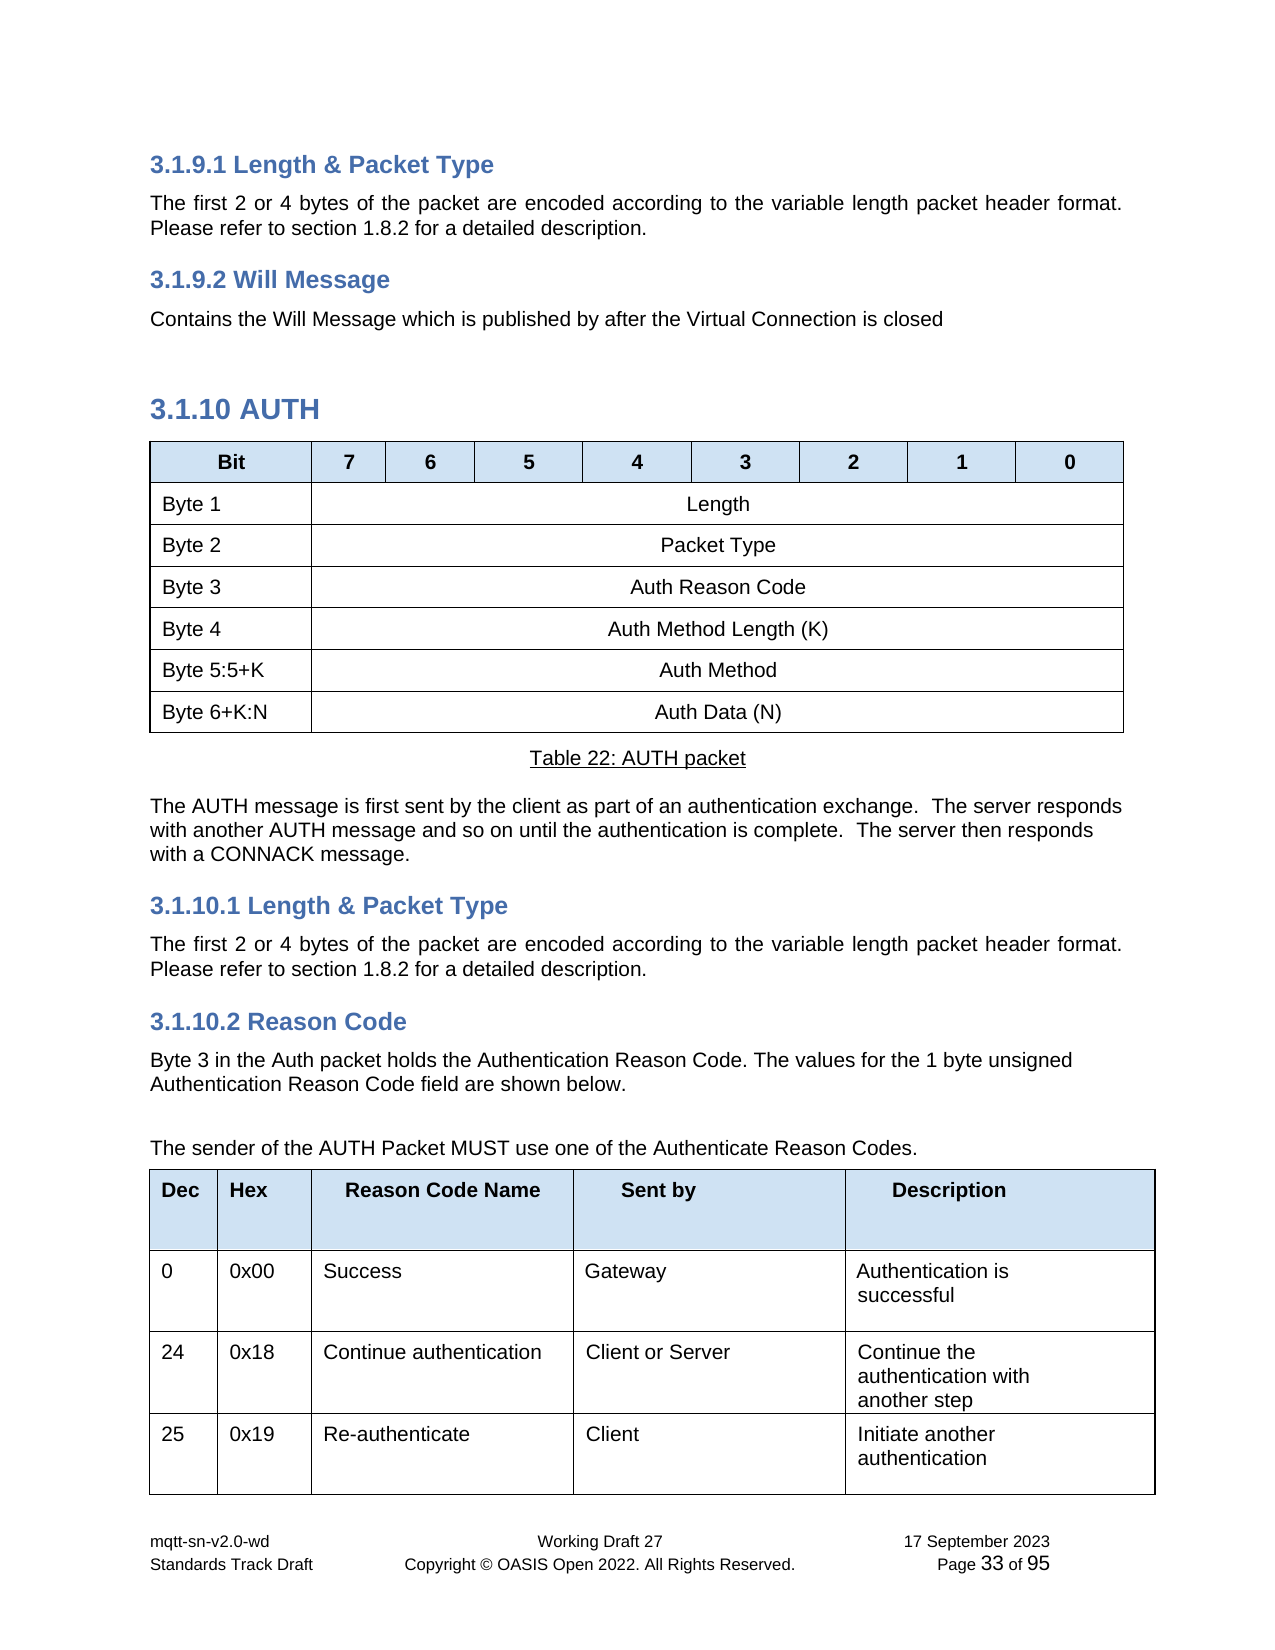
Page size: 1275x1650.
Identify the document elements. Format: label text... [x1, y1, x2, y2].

subtitle 3.1.10.1 Length & Packet Type [150, 891, 1125, 920]
table_cell Byte 4 [151, 608, 311, 649]
table_cell 25 [150, 1414, 217, 1494]
table_cell Client or Server [574, 1332, 845, 1413]
table_cell Re-authenticate [312, 1414, 573, 1494]
table_header 5 [475, 442, 582, 482]
table_cell Gateway [574, 1251, 845, 1331]
table_header 4 [583, 442, 691, 482]
text The first 2 or 4 bytes of the packet are encoded according to the variable length packet header format. Please refer to section 1.8.2 for a detailed description. [150, 932, 1124, 981]
table_cell Continue the authentication with another step [846, 1332, 1154, 1413]
text Table 22: AUTH packet [150, 746, 1125, 770]
table_cell Success [312, 1251, 573, 1331]
table_header 6 [386, 442, 474, 482]
table_cell Auth Reason Code [312, 567, 1123, 607]
table_header Dec [150, 1170, 217, 1249]
text The AUTH message is first sent by the client as part of an authentication exchange. The server responds with another AUTH message and so on until the authentication is complete. The server then responds with a CONNACK message. [150, 794, 1125, 866]
table_cell Auth Method [312, 650, 1123, 691]
table_header 0 [1016, 442, 1123, 482]
table_header 1 [908, 442, 1015, 482]
table_cell 0x18 [218, 1332, 311, 1413]
table_cell Auth Method Length (K) [312, 608, 1123, 649]
table_cell Auth Data (N) [312, 692, 1123, 732]
table_cell Byte 5:5+K [151, 650, 311, 691]
text Byte 3 in the Auth packet holds the Authentication Reason Code. The values for the 1 byte unsigned Authentication Reason Code field are shown below. [150, 1048, 1125, 1096]
table_header Bit [151, 442, 311, 482]
text The sender of the AUTH Packet MUST use one of the Authenticate Reason Codes. [150, 1136, 1125, 1160]
table_cell 0 [150, 1251, 217, 1331]
table_cell 24 [150, 1332, 217, 1413]
table_cell Initiate another authentication [846, 1414, 1154, 1494]
subtitle 3.1.10.2 Reason Code [150, 1006, 1125, 1035]
table_cell Client [574, 1414, 845, 1494]
table_header 3 [692, 442, 799, 482]
subtitle 3.1.10 AUTH [150, 392, 1125, 426]
text Contains the Will Message which is published by after the Virtual Connection is closed [150, 307, 1022, 331]
subtitle 3.1.9.1 Length & Packet Type [150, 150, 1125, 179]
subtitle 3.1.9.2 Will Message [150, 265, 1125, 294]
table_header Hex [218, 1170, 311, 1249]
table_header Sent by [574, 1170, 845, 1249]
table_cell Length [312, 483, 1123, 524]
table_cell Byte 2 [151, 525, 311, 566]
table_cell Continue authentication [312, 1332, 573, 1413]
table_cell 0x00 [218, 1251, 311, 1331]
table_header Description [846, 1170, 1154, 1249]
table_header 2 [800, 442, 907, 482]
table_cell Authentication is successful [846, 1251, 1154, 1331]
table_cell Packet Type [312, 525, 1123, 566]
text The first 2 or 4 bytes of the packet are encoded according to the variable length packet header format. Please refer to section 1.8.2 for a detailed description. [150, 191, 1124, 240]
table_cell Byte 6+K:N [151, 692, 311, 732]
table_cell Byte 3 [151, 567, 311, 607]
table_cell 0x19 [218, 1414, 311, 1494]
table_cell Byte 1 [151, 483, 311, 524]
table_header 7 [312, 442, 385, 482]
table_header Reason Code Name [312, 1170, 573, 1249]
